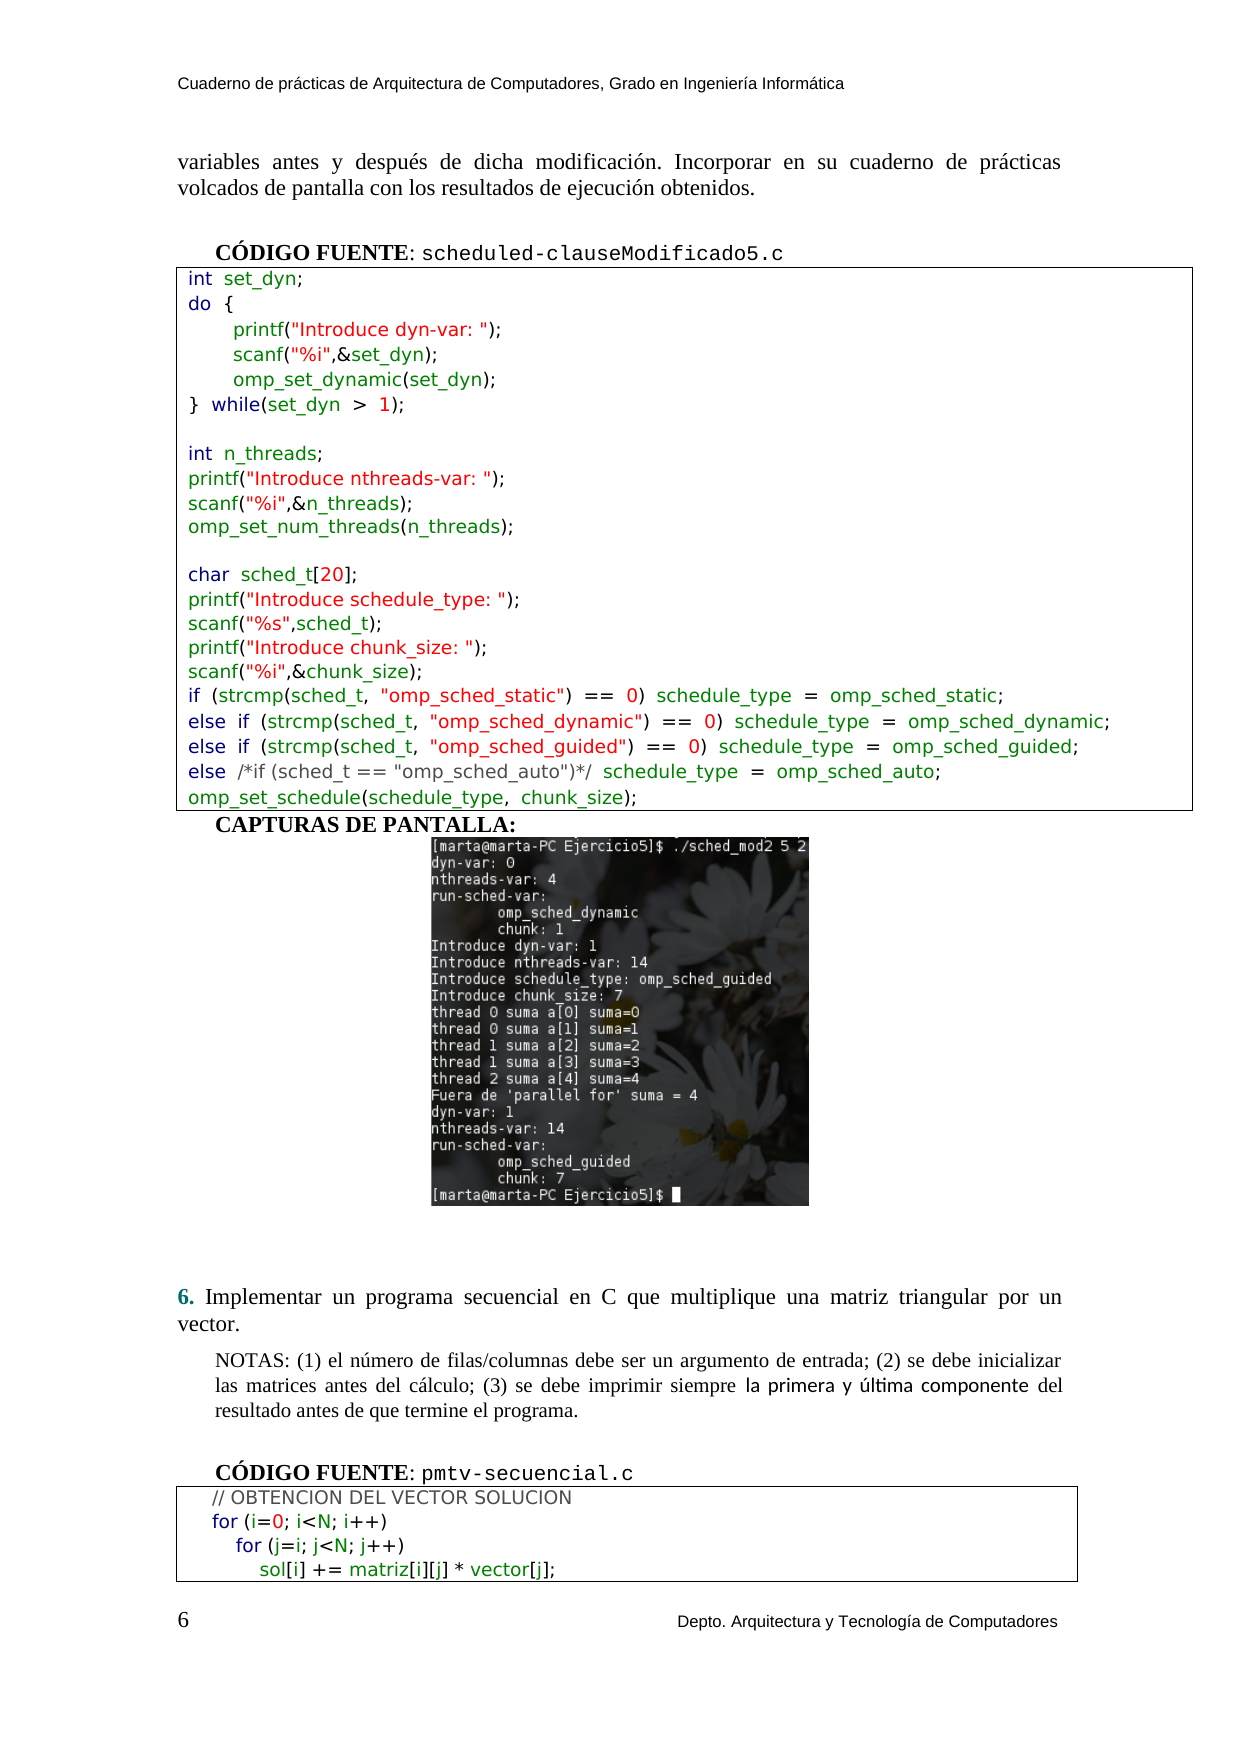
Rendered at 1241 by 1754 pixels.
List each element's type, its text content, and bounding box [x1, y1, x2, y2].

text CÓDIGO FUENTE: pmtv-secuencial.c [215, 1458, 1063, 1486]
table_header // OBTENCION DEL VECTOR SOLUCION for (i=0; i<N; i++) for (j=i; j<N; j++) sol[i] += matriz[i][j] * vector[j]; [177, 1487, 1077, 1581]
text CÓDIGO FUENTE: scheduled-clauseModificado5.c [215, 239, 1063, 267]
text CAPTURAS DE PANTALLA: [215, 811, 1063, 837]
table_header int set_dyn; do { printf("Introduce dyn-var: "); scanf("%i",&set_dyn); omp_set_dynamic(set_dyn); } while(set_dyn > 1); int n_threads; printf("Introduce nthreads-var: "); scanf("%i",&n_threads); omp_set_num_threads(n_threads); char sched_t[20]; printf("Introduce schedule_type: "); scanf("%s",sched_t); printf("Introduce chunk_size: "); scanf("%i",&chunk_size); if (strcmp(sched_t, "omp_sched_static") == 0) schedule_type = omp_sched_static; else if (strcmp(sched_t, "omp_sched_dynamic") == 0) schedule_type = omp_sched_dynamic; else if (strcmp(sched_t, "omp_sched_guided") == 0) schedule_type = omp_sched_guided; else /*if (sched_t == "omp_sched_auto")*/ schedule_type = omp_sched_auto; omp_set_schedule(schedule_type, chunk_size); [177, 268, 1192, 810]
list variables antes y después de dicha modificación. Incorporar en su cuaderno de prácticas volcados de pantalla con los resultados de ejecución obtenidos. [177, 148, 1063, 200]
list NOTAS: (1) el número de filas/columnas debe ser un argumento de entrada; (2) se debe inicializar las matrices antes del cálculo; (3) se debe imprimir siempre la primera y última componente del resultado antes de que termine el programa. [215, 1348, 1063, 1422]
list 6. Implementar un programa secuencial en C que multiplique una matriz triangular por un vector. [177, 1283, 1063, 1336]
picture [431, 837, 809, 1206]
